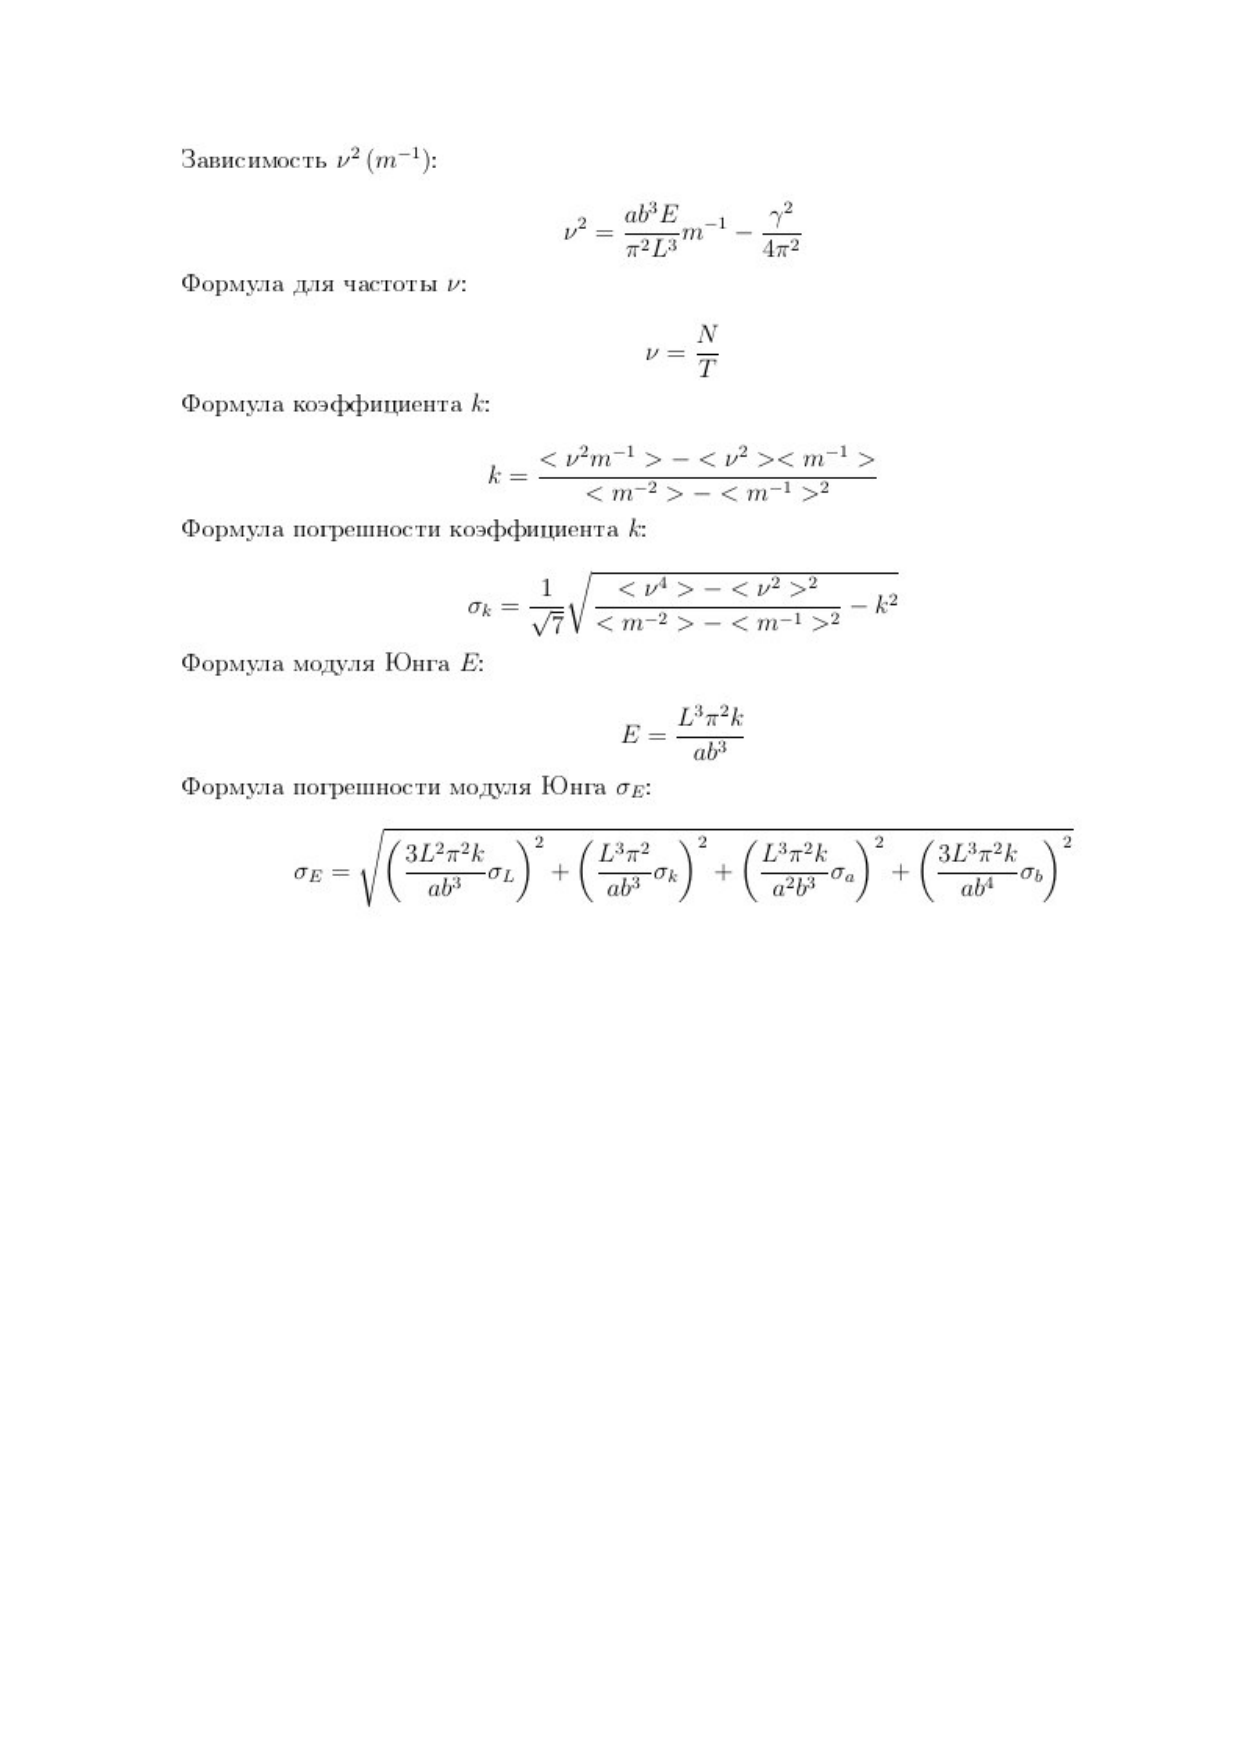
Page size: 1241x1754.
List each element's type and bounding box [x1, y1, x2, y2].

picture [131, 118, 1110, 926]
